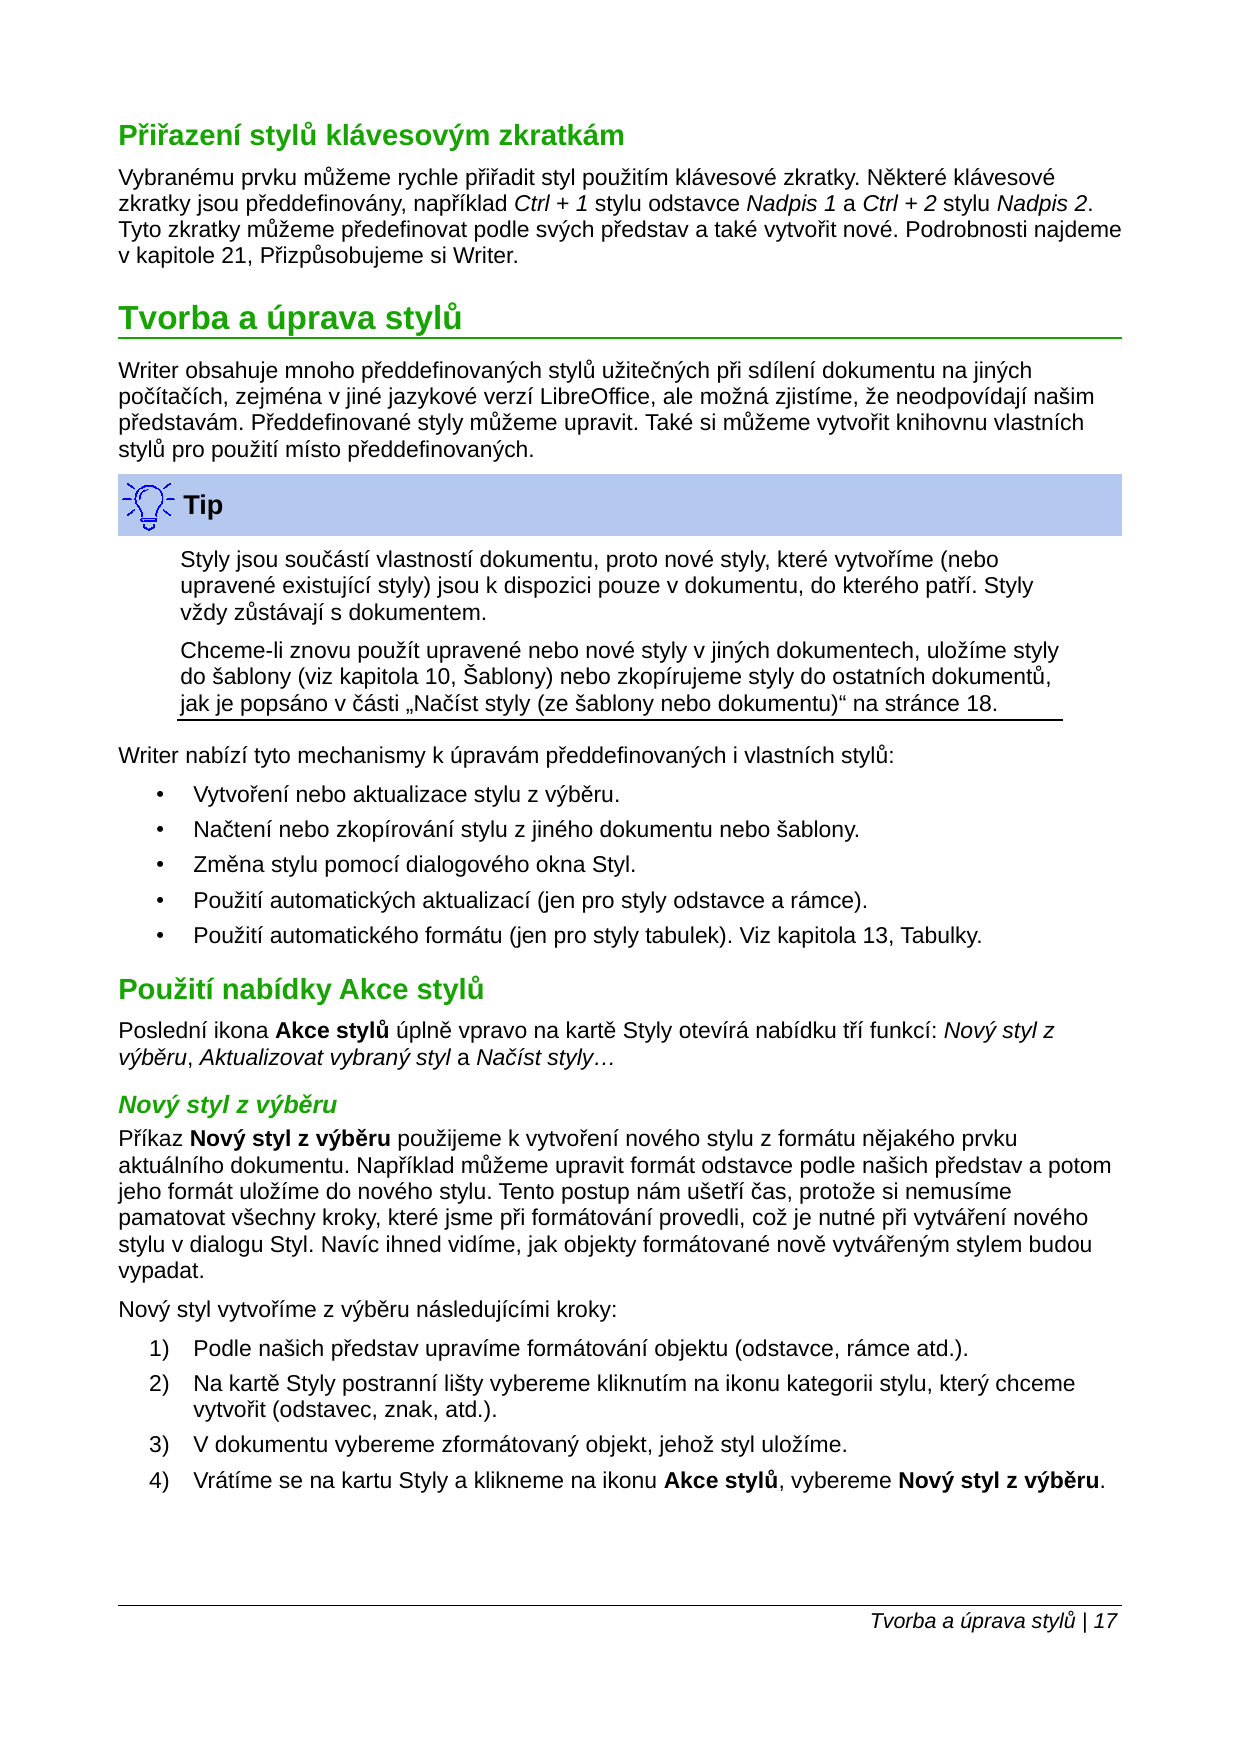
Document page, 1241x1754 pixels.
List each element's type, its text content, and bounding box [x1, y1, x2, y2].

list Na kartě Styly postranní lišty vybereme kliknutím na ikonu kategorii stylu, který chceme vytvořit (odstavec, znak, atd.). [169, 1370, 1122, 1423]
subtitle Přiřazení stylů klávesovým zkratkám [118, 118, 1122, 152]
list Podle našich představ upravíme formátování objektu (odstavce, rámce atd.). [169, 1335, 1122, 1361]
list Vytvoření nebo aktualizace stylu z výběru. [156, 781, 1122, 807]
text Chceme-li znovu použít upravené nebo nové styly v jiných dokumentech, uložíme styly do šablony (viz kapitola 10, Šablony) nebo zkopírujeme styly do ostatních dokumentů, jak je popsáno v části „Načtení stylů (ze šablony nebo dokumentu)“ na stránce 18. [177, 634, 1063, 719]
list Vrátíme se na kartu Styly a klikneme na ikonu Akce stylů, vybereme Nový styl z výběru. [169, 1467, 1122, 1493]
list V dokumentu vybereme zformátovaný objekt, jehož styl uložíme. [169, 1431, 1122, 1458]
list Načtení nebo zkopírování stylu z jiného dokumentu nebo šablony. [156, 816, 1122, 843]
list Writer obsahuje mnoho předdefinovaných stylů užitečných při sdílení dokumentu na jiných počítačích, zejména v jiné jazykové verzí LibreOffice, ale možná zjistíme, že neodpovídají našim představám. Předdefinované styly můžeme upravit. Také si můžeme vytvořit knihovnu vlastních stylů pro použití místo předdefinovaných. [118, 357, 1122, 462]
subtitle Tvorba a úprava stylů [118, 298, 1122, 337]
list Použití automatického formátu (jen pro styly tabulek). Viz kapitola 13, Tabulky. [156, 922, 1122, 948]
list Použití automatických aktualizací (jen pro styly odstavce a rámce). [156, 887, 1122, 913]
text Příkaz Nový styl z výběru použijeme k vytvoření nového stylu z formátu nějakého prvku aktuálního dokumentu. Například můžeme upravit formát odstavce podle našich představ a potom jeho formát uložíme do nového stylu. Tento postup nám ušetří čas, protože si nemusíme pamatovat všechny kroky, které jsme při formátování provedli, což je nutné při vytváření nového stylu v dialogu Styl. Navíc ihned vidíme, jak objekty formátované nově vytvářeným stylem budou vypadat. [118, 1125, 1122, 1283]
subtitle Tip [118, 474, 1122, 536]
list Změna stylu pomocí dialogového okna Styl. [156, 851, 1122, 878]
list Nový styl vytvoříme z výběru následujícími kroky: [118, 1296, 1122, 1322]
subtitle Použití nabídky Akce stylů [118, 972, 1122, 1005]
text Vybranému prvku můžeme rychle přiřadit styl použitím klávesové zkratky. Některé klávesové zkratky jsou předdefinovány, například Ctrl + 1 stylu odstavce Nadpis 1 a Ctrl + 2 stylu Nadpis 2. Tyto zkratky můžeme předefinovat podle svých představ a také vytvořit nové. Podrobnosti najdeme v kapitole 21, Přizpůsobujeme si Writer. [118, 163, 1122, 269]
subtitle Nový styl z výběru [118, 1091, 1122, 1119]
text Poslední ikona Akce stylů úplně vpravo na kartě Styly otevírá nabídku tří funkcí: Nový styl z výběru, Aktualizovat vybraný styl a Načíst styly… [118, 1017, 1122, 1070]
list Writer nabízí tyto mechanismy k úpravám předdefinovaných i vlastních stylů: [118, 742, 1122, 768]
text Styly jsou součástí vlastností dokumentu, proto nové styly, které vytvoříme (nebo upravené existující styly) jsou k dispozici pouze v dokumentu, do kterého patří. Styly vždy zůstávají s dokumentem. [177, 543, 1063, 625]
picture [119, 475, 179, 535]
